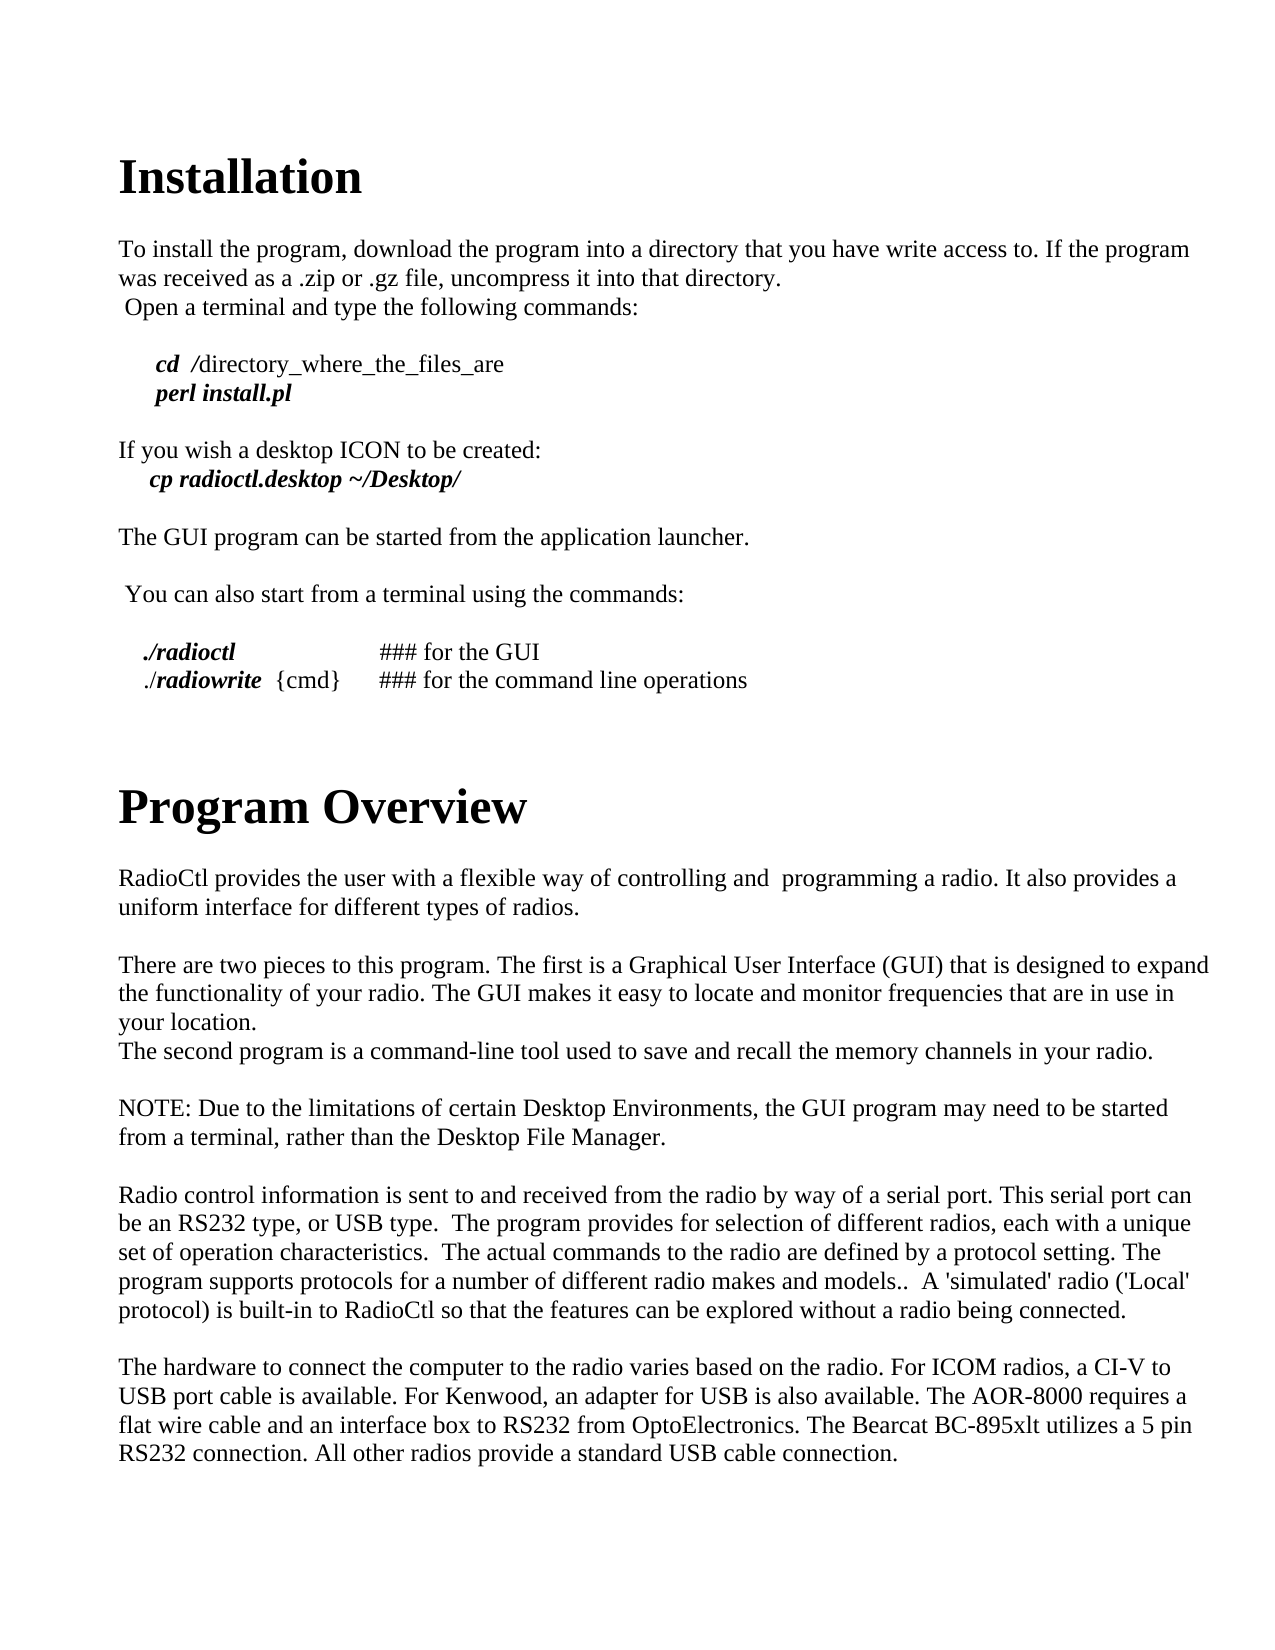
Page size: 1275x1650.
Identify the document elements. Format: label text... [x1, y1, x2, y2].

text perl install.pl [118, 378, 1216, 407]
text cd /directory_where_the_files_are [118, 349, 1216, 378]
text The GUI program can be started from the application launcher. [118, 522, 1216, 550]
text ./radioctl ### for the GUI [118, 637, 1216, 665]
text If you wish a desktop ICON to be created: [118, 435, 1216, 464]
text The hardware to connect the computer to the radio varies based on the radio. For ICOM radios, a CI-V to USB port cable is available. For Kenwood, an adapter for USB is also available. The AOR-8000 requires a flat wire cable and an interface box to RS232 from OptoElectronics. The Bearcat BC-895xlt utilizes a 5 pin RS232 connection. All other radios provide a standard USB cable connection. [118, 1352, 1216, 1467]
text Open a terminal and type the following commands: [118, 292, 1216, 320]
text NOTE: Due to the limitations of certain Desktop Environments, the GUI program may need to be started from a terminal, rather than the Desktop File Manager. [118, 1093, 1216, 1151]
text ./radiowrite {cmd} ### for the command line operations [118, 665, 1216, 694]
subtitle Installation [118, 147, 1216, 204]
text RadioCtl provides the user with a flexible way of controlling and programming a radio. It also provides a uniform interface for different types of radios. [118, 863, 1216, 921]
text You can also start from a terminal using the commands: [118, 579, 1216, 608]
text The second program is a command-line tool used to save and recall the memory channels in your radio. [118, 1036, 1216, 1065]
text There are two pieces to this program. The first is a Graphical User Interface (GUI) that is designed to expand the functionality of your radio. The GUI makes it easy to locate and monitor frequencies that are in use in your location. [118, 950, 1216, 1036]
text cp radioctl.desktop ~/Desktop/ [118, 464, 1216, 493]
text To install the program, download the program into a directory that you have write access to. If the program was received as a .zip or .gz file, uncompress it into that directory. [118, 234, 1216, 292]
subtitle Program Overview [118, 777, 1216, 834]
text Radio control information is sent to and received from the radio by way of a serial port. This serial port can be an RS232 type, or USB type. The program provides for selection of different radios, each with a unique set of operation characteristics. The actual commands to the radio are defined by a protocol setting. The program supports protocols for a number of different radio makes and models.. A 'simulated' radio ('Local' protocol) is built-in to RadioCtl so that the features can be explored without a radio being connected. [118, 1180, 1216, 1323]
